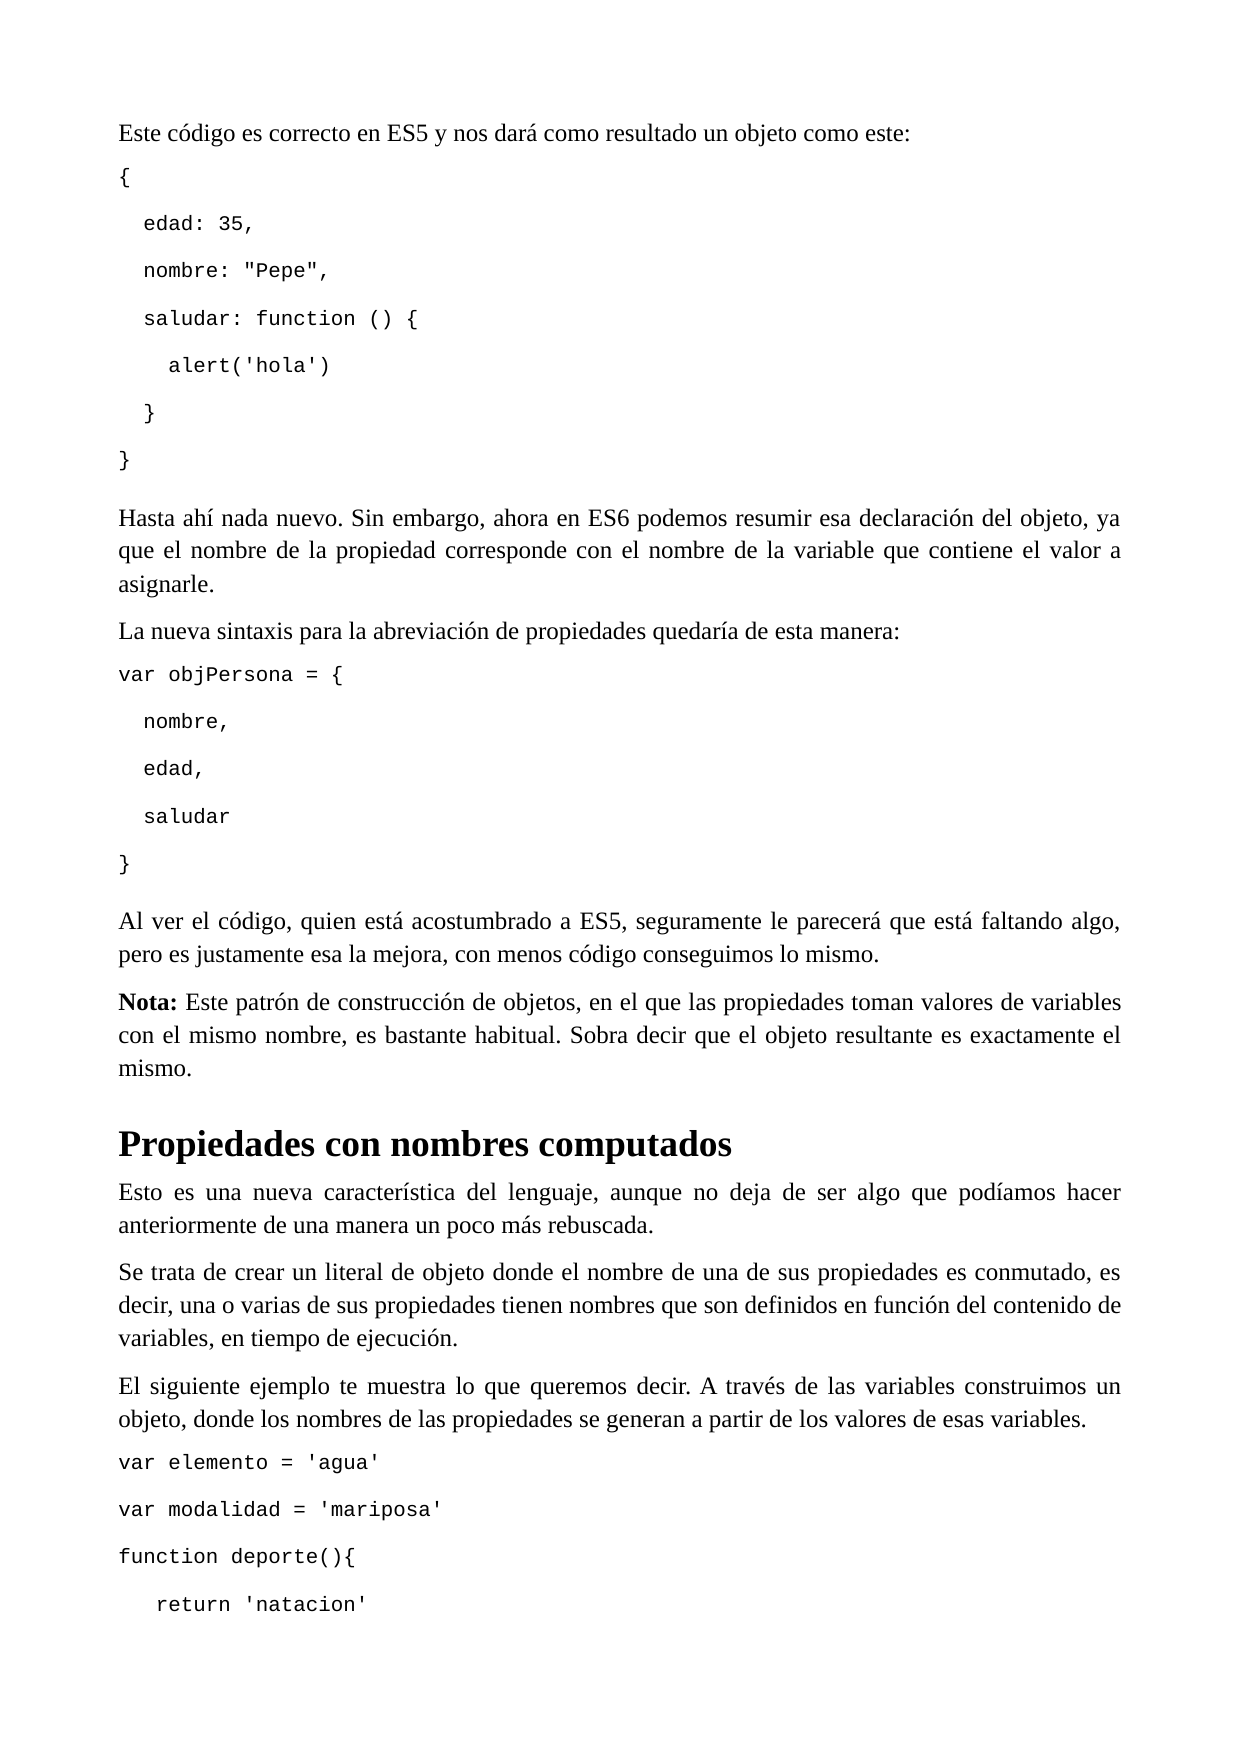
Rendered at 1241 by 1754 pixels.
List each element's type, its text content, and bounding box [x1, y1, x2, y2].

text Esto es una nueva característica del lenguaje, aunque no deja de ser algo que podíamos hacer anteriormente de una manera un poco más rebuscada. [118, 1177, 1122, 1239]
text La nueva sintaxis para la abreviación de propiedades quedaría de esta manera: [118, 616, 1122, 645]
text Al ver el código, quien está acostumbrado a ES5, seguramente le parecerá que está faltando algo, pero es justamente esa la mejora, con menos código conseguimos lo mismo. [118, 906, 1122, 968]
text var objPersona = { [118, 664, 1122, 687]
text edad: 35, [118, 213, 1122, 237]
text return 'natacion' [118, 1594, 1122, 1617]
text Hasta ahí nada nuevo. Sin embargo, ahora en ES6 podemos resumir esa declaración del objeto, ya que el nombre de la propiedad corresponde con el nombre de la variable que contiene el valor a asignarle. [118, 503, 1122, 597]
subtitle Propiedades con nombres computados [118, 1121, 1122, 1164]
text Se trata de crear un literal de objeto donde el nombre de una de sus propiedades es conmutado, es decir, una o varias de sus propiedades tienen nombres que son definidos en función del contenido de variables, en tiempo de ejecución. [118, 1257, 1122, 1352]
text } [118, 853, 1122, 877]
text } [118, 449, 1122, 473]
text edad, [118, 758, 1122, 782]
text function deporte(){ [118, 1546, 1122, 1570]
text } [118, 402, 1122, 426]
text var elemento = 'agua' [118, 1452, 1122, 1475]
text nombre, [118, 711, 1122, 735]
text El siguiente ejemplo te muestra lo que queremos decir. A través de las variables construimos un objeto, donde los nombres de las propiedades se generan a partir de los valores de esas variables. [118, 1371, 1122, 1433]
text alert('hola') [118, 355, 1122, 378]
text saludar [118, 806, 1122, 829]
text { [118, 166, 1122, 189]
text saludar: function () { [118, 308, 1122, 331]
text Nota: Este patrón de construcción de objetos, en el que las propiedades toman valores de variables con el mismo nombre, es bastante habitual. Sobra decir que el objeto resultante es exactamente el mismo. [118, 987, 1122, 1082]
text var modalidad = 'mariposa' [118, 1499, 1122, 1523]
text nombre: "Pepe", [118, 260, 1122, 284]
text Este código es correcto en ES5 y nos dará como resultado un objeto como este: [118, 118, 1122, 147]
